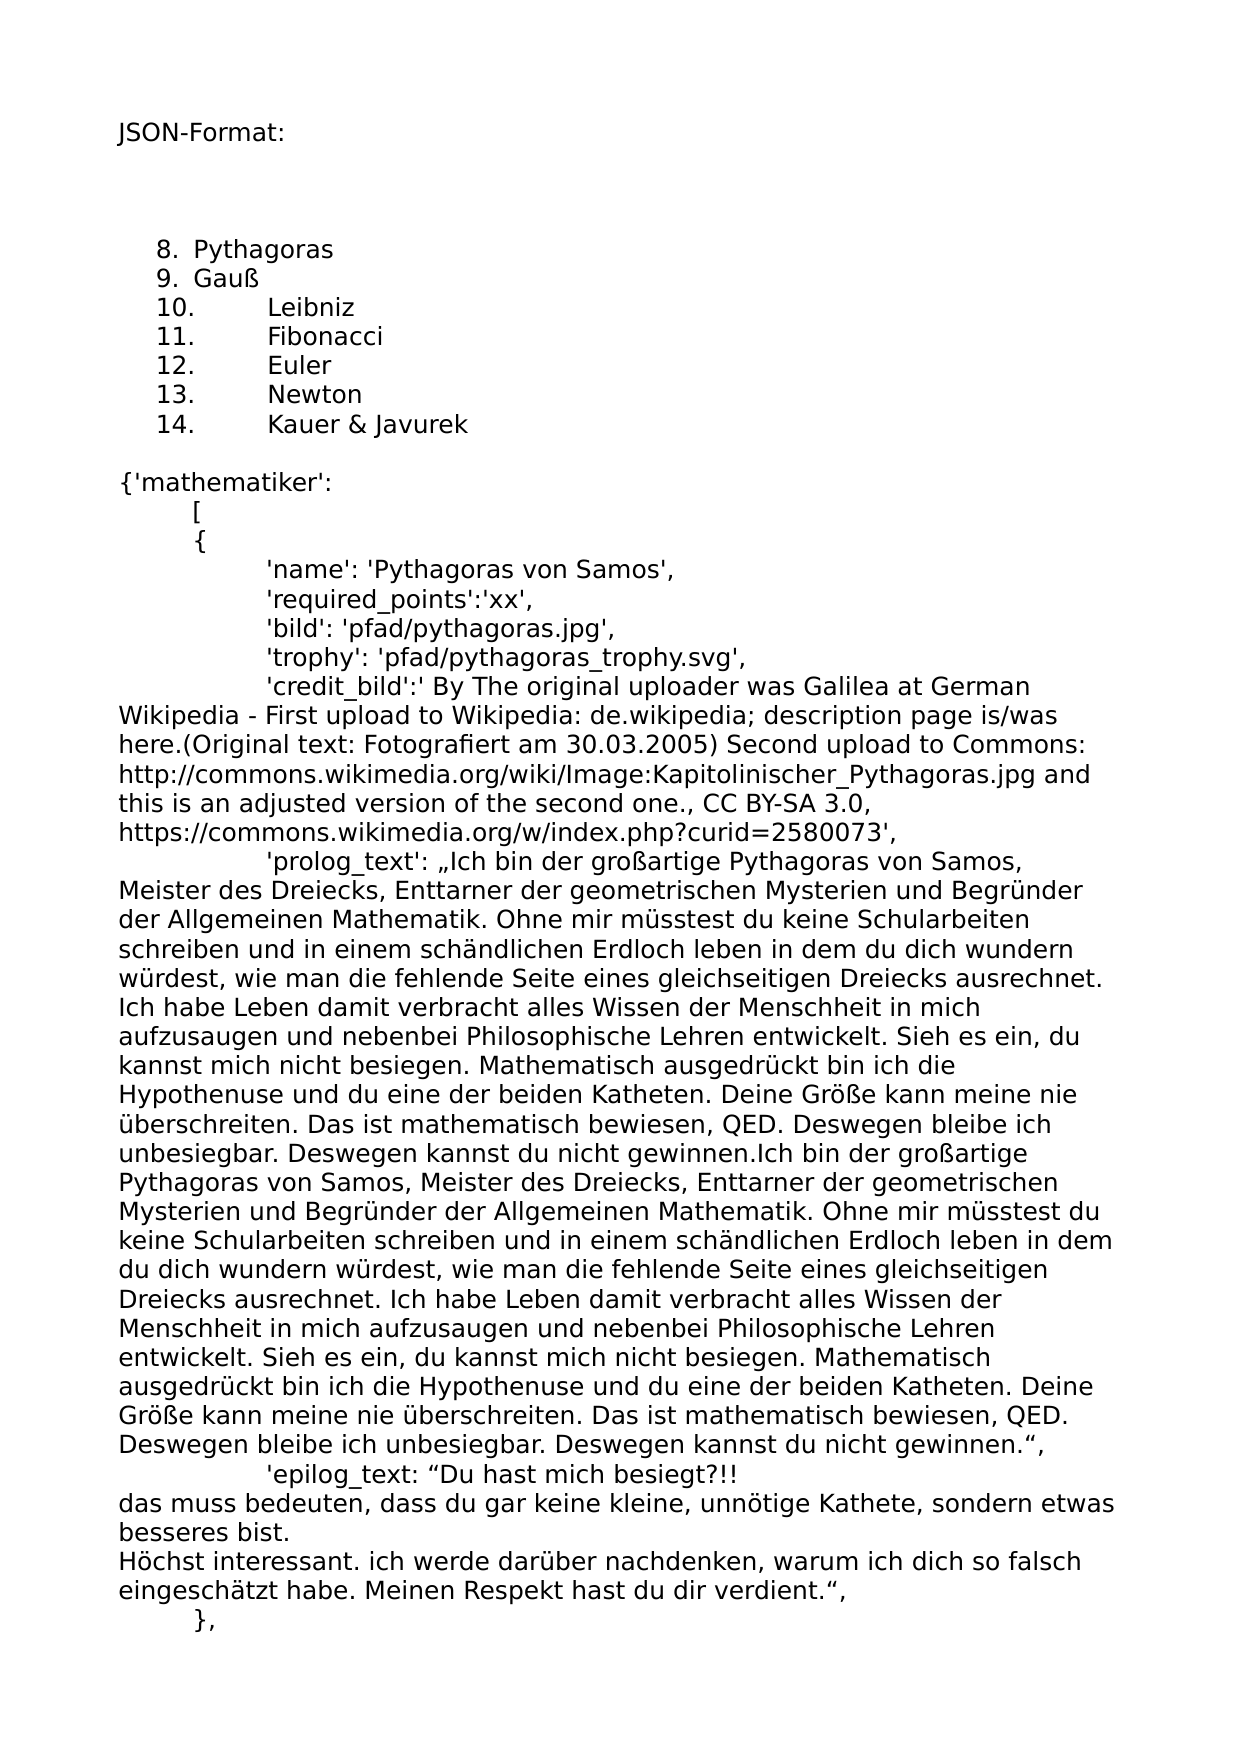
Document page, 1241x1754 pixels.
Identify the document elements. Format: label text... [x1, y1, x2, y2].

text das muss bedeuten, dass du gar keine kleine, unnötige Kathete, sondern etwas besseres bist. [118, 1489, 1122, 1547]
text 'bild': 'pfad/pythagoras.jpg', [118, 614, 1122, 643]
text 'prolog_text': „Ich bin der großartige Pythagoras von Samos, Meister des Dreiecks, Enttarner der geometrischen Mysterien und Begründer der Allgemeinen Mathematik. Ohne mir müsstest du keine Schularbeiten schreiben und in einem schändlichen Erdloch leben in dem du dich wundern würdest, wie man die fehlende Seite eines gleichseitigen Dreiecks ausrechnet. Ich habe Leben damit verbracht alles Wissen der Menschheit in mich aufzusaugen und nebenbei Philosophische Lehren entwickelt. Sieh es ein, du kannst mich nicht besiegen. Mathematisch ausgedrückt bin ich die Hypothenuse und du eine der beiden Katheten. Deine Größe kann meine nie überschreiten. Das ist mathematisch bewiesen, QED. Deswegen bleibe ich unbesiegbar. Deswegen kannst du nicht gewinnen.Ich bin der großartige Pythagoras von Samos, Meister des Dreiecks, Enttarner der geometrischen Mysterien und Begründer der Allgemeinen Mathematik. Ohne mir müsstest du keine Schularbeiten schreiben und in einem schändlichen Erdloch leben in dem du dich wundern würdest, wie man die fehlende Seite eines gleichseitigen Dreiecks ausrechnet. Ich habe Leben damit verbracht alles Wissen der Menschheit in mich aufzusaugen und nebenbei Philosophische Lehren entwickelt. Sieh es ein, du kannst mich nicht besiegen. Mathematisch ausgedrückt bin ich die Hypothenuse und du eine der beiden Katheten. Deine Größe kann meine nie überschreiten. Das ist mathematisch bewiesen, QED. Deswegen bleibe ich unbesiegbar. Deswegen kannst du nicht gewinnen.“, [118, 847, 1122, 1460]
list Kauer & Javurek [156, 410, 1122, 439]
text [ [118, 497, 1122, 526]
list Fibonacci [156, 322, 1122, 351]
text { [118, 526, 1122, 556]
list Gauß [156, 264, 1122, 293]
text JSON-Format: [118, 118, 1122, 147]
text 'trophy': 'pfad/pythagoras_trophy.svg', [118, 643, 1122, 672]
text 'required_points':'xx', [118, 585, 1122, 614]
list Euler [156, 351, 1122, 381]
text {'mathematiker': [118, 468, 1122, 497]
text }, [118, 1606, 1122, 1635]
list Newton [156, 381, 1122, 410]
text 'credit_bild':' By The original uploader was Galilea at German Wikipedia - First upload to Wikipedia: de.wikipedia; description page is/was here.(Original text: Fotografiert am 30.03.2005) Second upload to Commons: http://commons.wikimedia.org/wiki/Image:Kapitolinischer_Pythagoras.jpg and this is an adjusted version of the second one., CC BY-SA 3.0, https://commons.wikimedia.org/w/index.php?curid=2580073', [118, 672, 1122, 847]
list Pythagoras [156, 235, 1122, 264]
text 'epilog_text: “Du hast mich besiegt?!! [118, 1460, 1122, 1489]
list Leibniz [156, 293, 1122, 322]
text Höchst interessant. ich werde darüber nachdenken, warum ich dich so falsch eingeschätzt habe. Meinen Respekt hast du dir verdient.“, [118, 1547, 1122, 1606]
text 'name': 'Pythagoras von Samos', [118, 556, 1122, 585]
